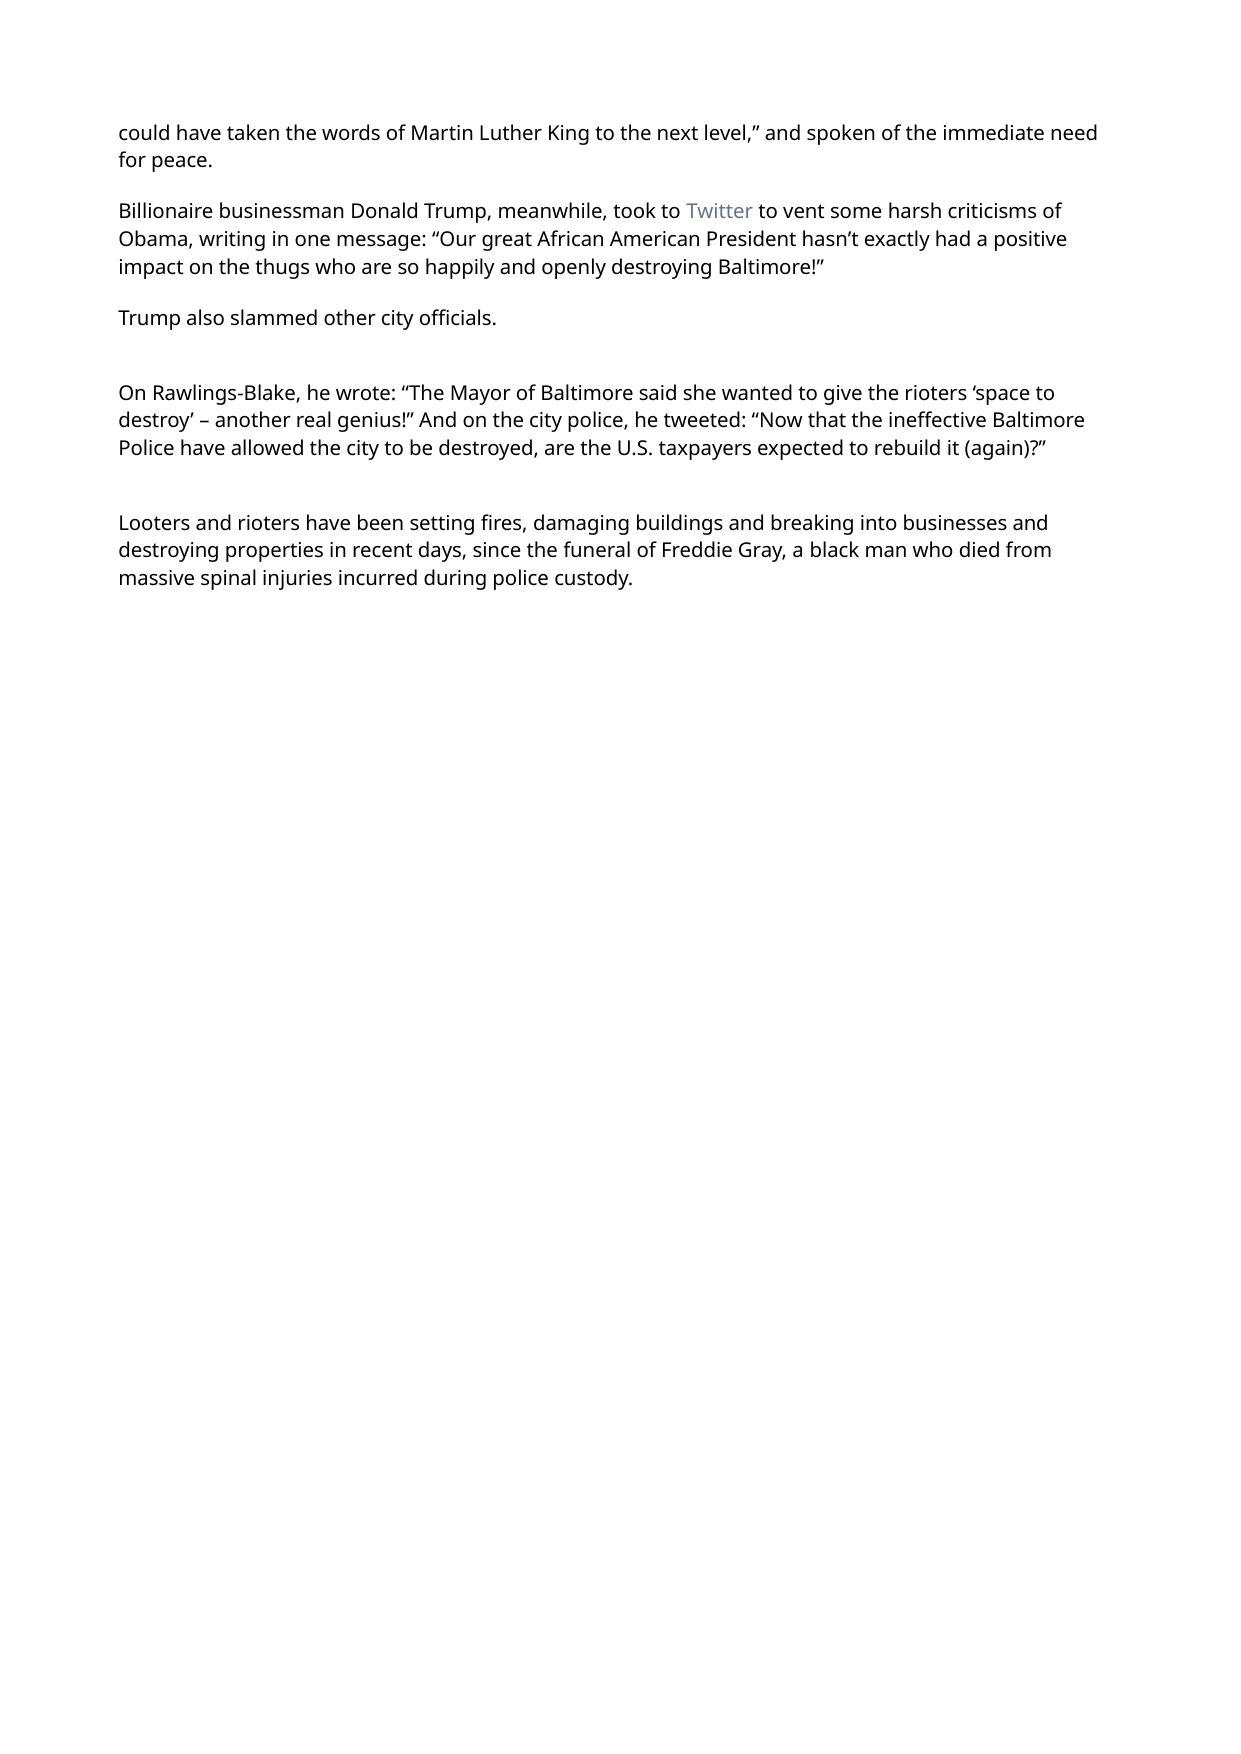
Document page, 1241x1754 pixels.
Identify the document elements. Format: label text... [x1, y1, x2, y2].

text Trump also slammed other city officials. [118, 303, 1122, 331]
text could have taken the words of Martin Luther King to the next level,” and spoken of the immediate need for peace. [118, 118, 1122, 173]
text Looters and rioters have been setting fires, damaging buildings and breaking into businesses and destroying properties in recent days, since the funeral of Freddie Gray, a black man who died from massive spinal injuries incurred during police custody. [118, 508, 1122, 591]
text On Rawlings-Blake, he wrote: “The Mayor of Baltimore said she wanted to give the rioters ‘space to destroy’ – another real genius!” And on the city police, he tweeted: “Now that the ineffective Baltimore Police have allowed the city to be destroyed, are the U.S. taxpayers expected to rebuild it (again)?” [118, 378, 1122, 461]
text Billionaire businessman Donald Trump, meanwhile, took to Twitter to vent some harsh criticisms of Obama, writing in one message: “Our great African American President hasn’t exactly had a positive impact on the thugs who are so happily and openly destroying Baltimore!” [118, 197, 1122, 280]
